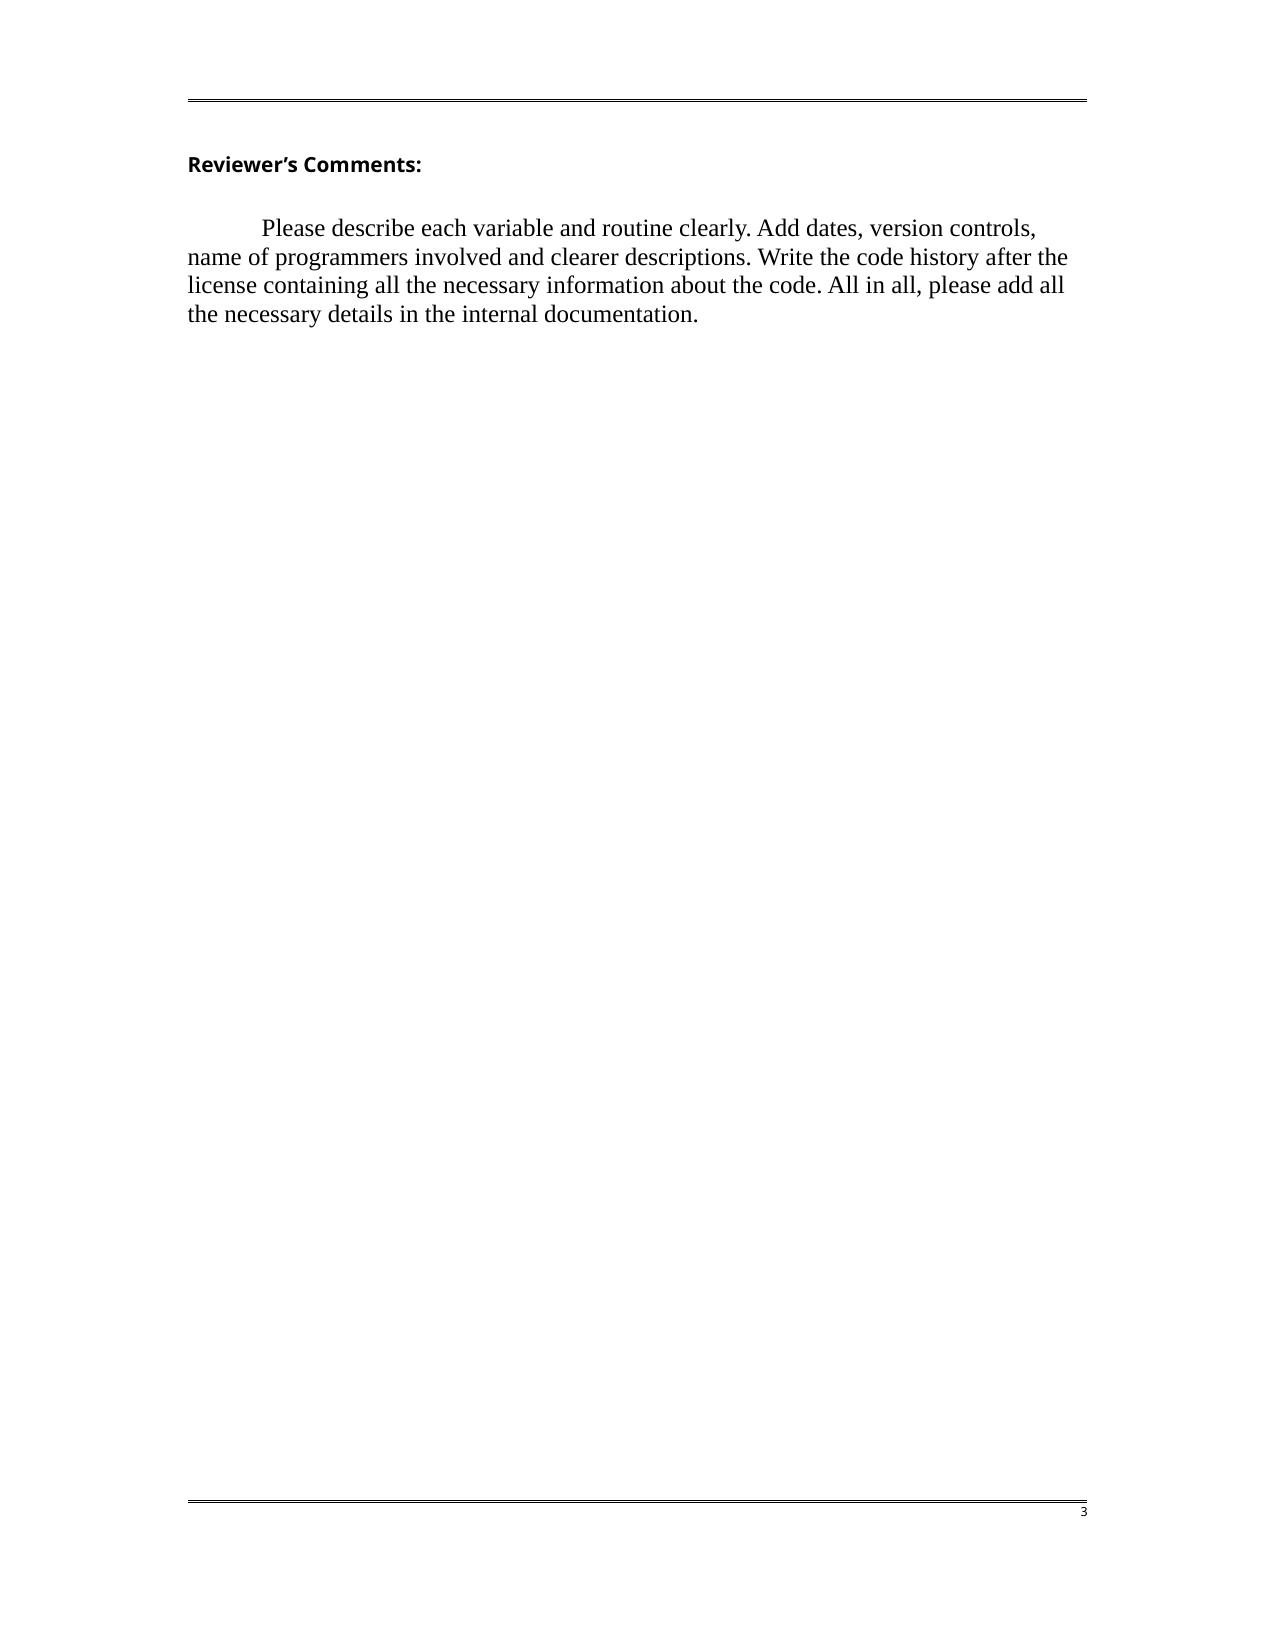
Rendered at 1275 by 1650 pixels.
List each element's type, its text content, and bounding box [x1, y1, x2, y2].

text Please describe each variable and routine clearly. Add dates, version controls, name of programmers involved and clearer descriptions. Write the code history after the license containing all the necessary information about the code. All in all, please add all the necessary details in the internal documentation. [187, 213, 1087, 328]
subtitle Reviewer’s Comments: [187, 150, 1087, 207]
